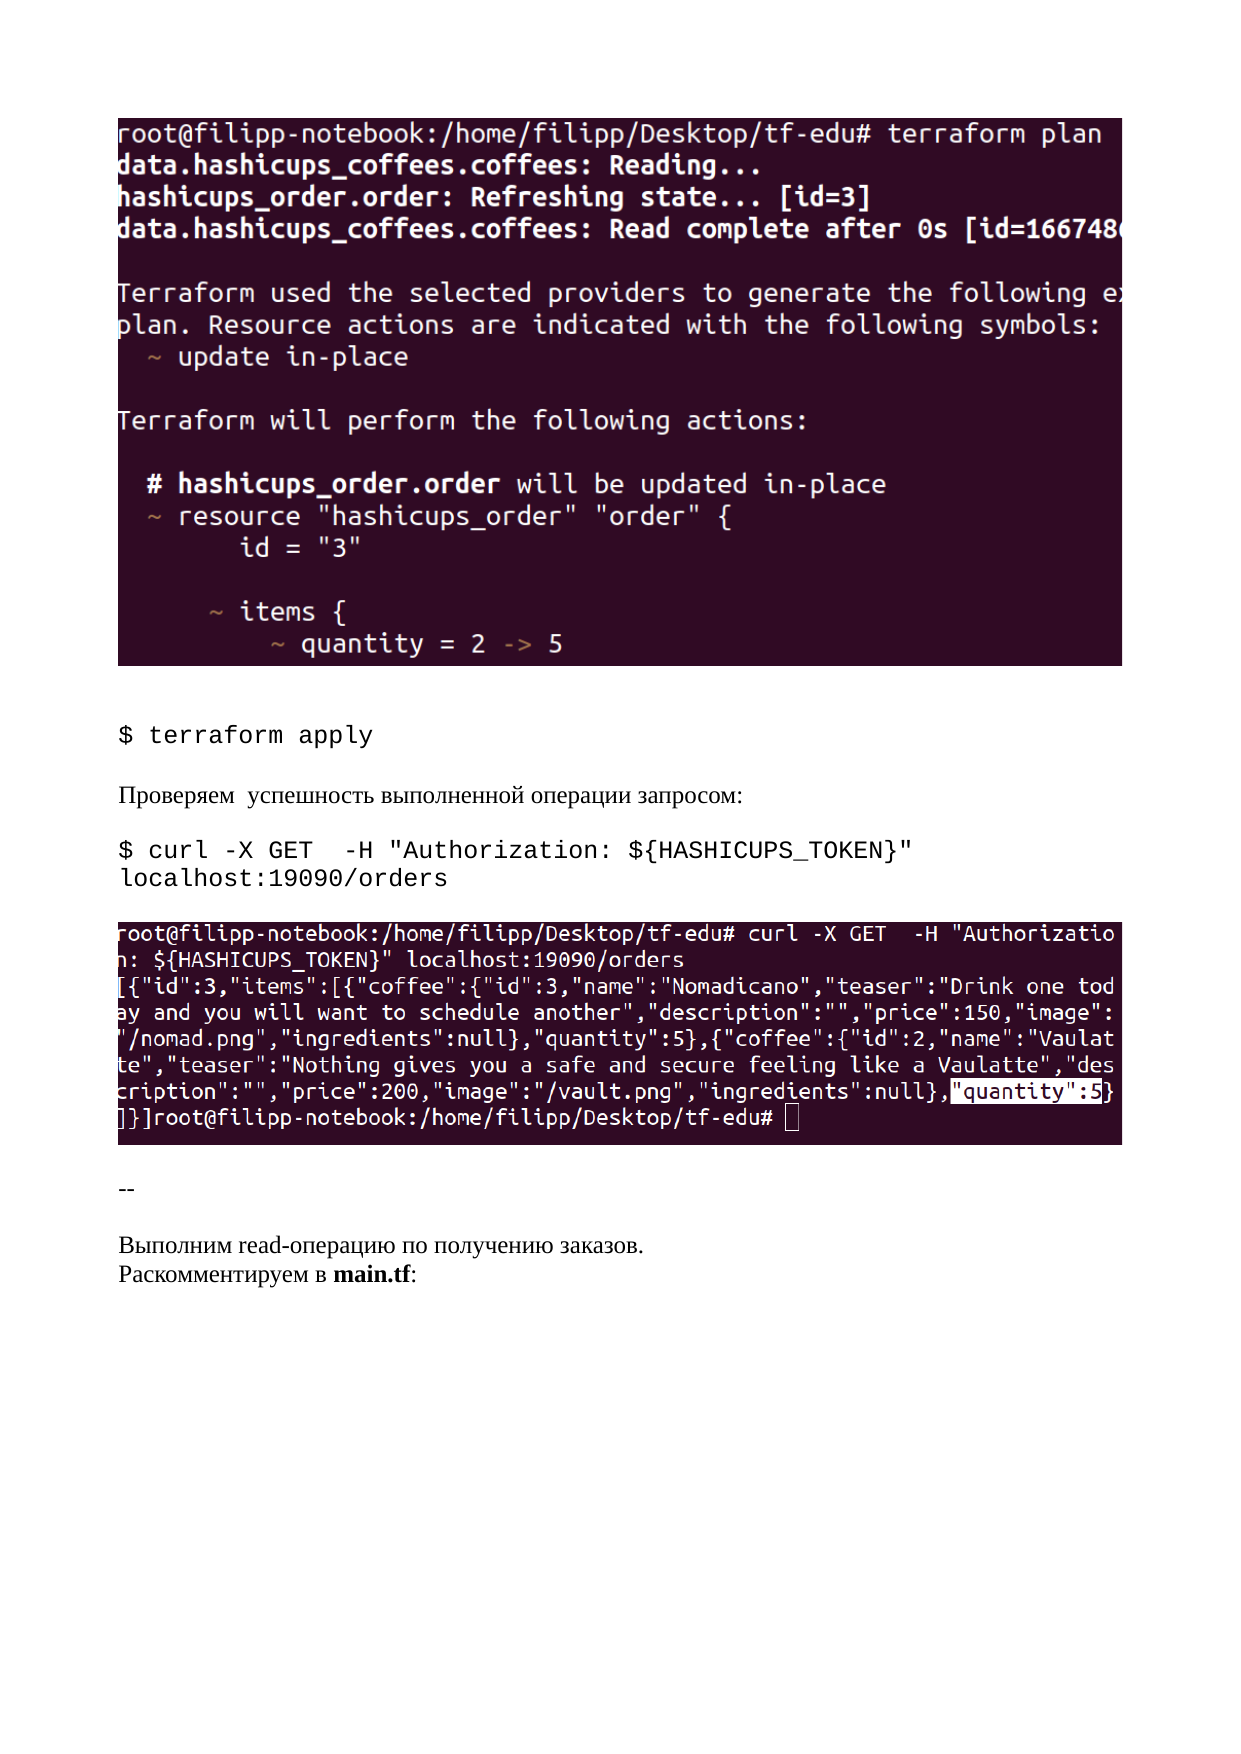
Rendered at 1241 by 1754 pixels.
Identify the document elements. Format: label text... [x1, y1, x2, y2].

picture [118, 118, 1123, 666]
text Проверяем успешность выполненной операции запросом: [118, 780, 1122, 808]
text Выполним read-операцию по получению заказов. [118, 1231, 1122, 1259]
text -- [118, 1173, 1122, 1202]
text $ curl -X GET -H "Authorization: ${HASHICUPS_TOKEN}" localhost:19090/orders [118, 837, 1122, 894]
text Раскомментируем в main.tf: [118, 1259, 1122, 1288]
picture [118, 922, 1123, 1145]
text $ terraform apply [118, 723, 1122, 751]
